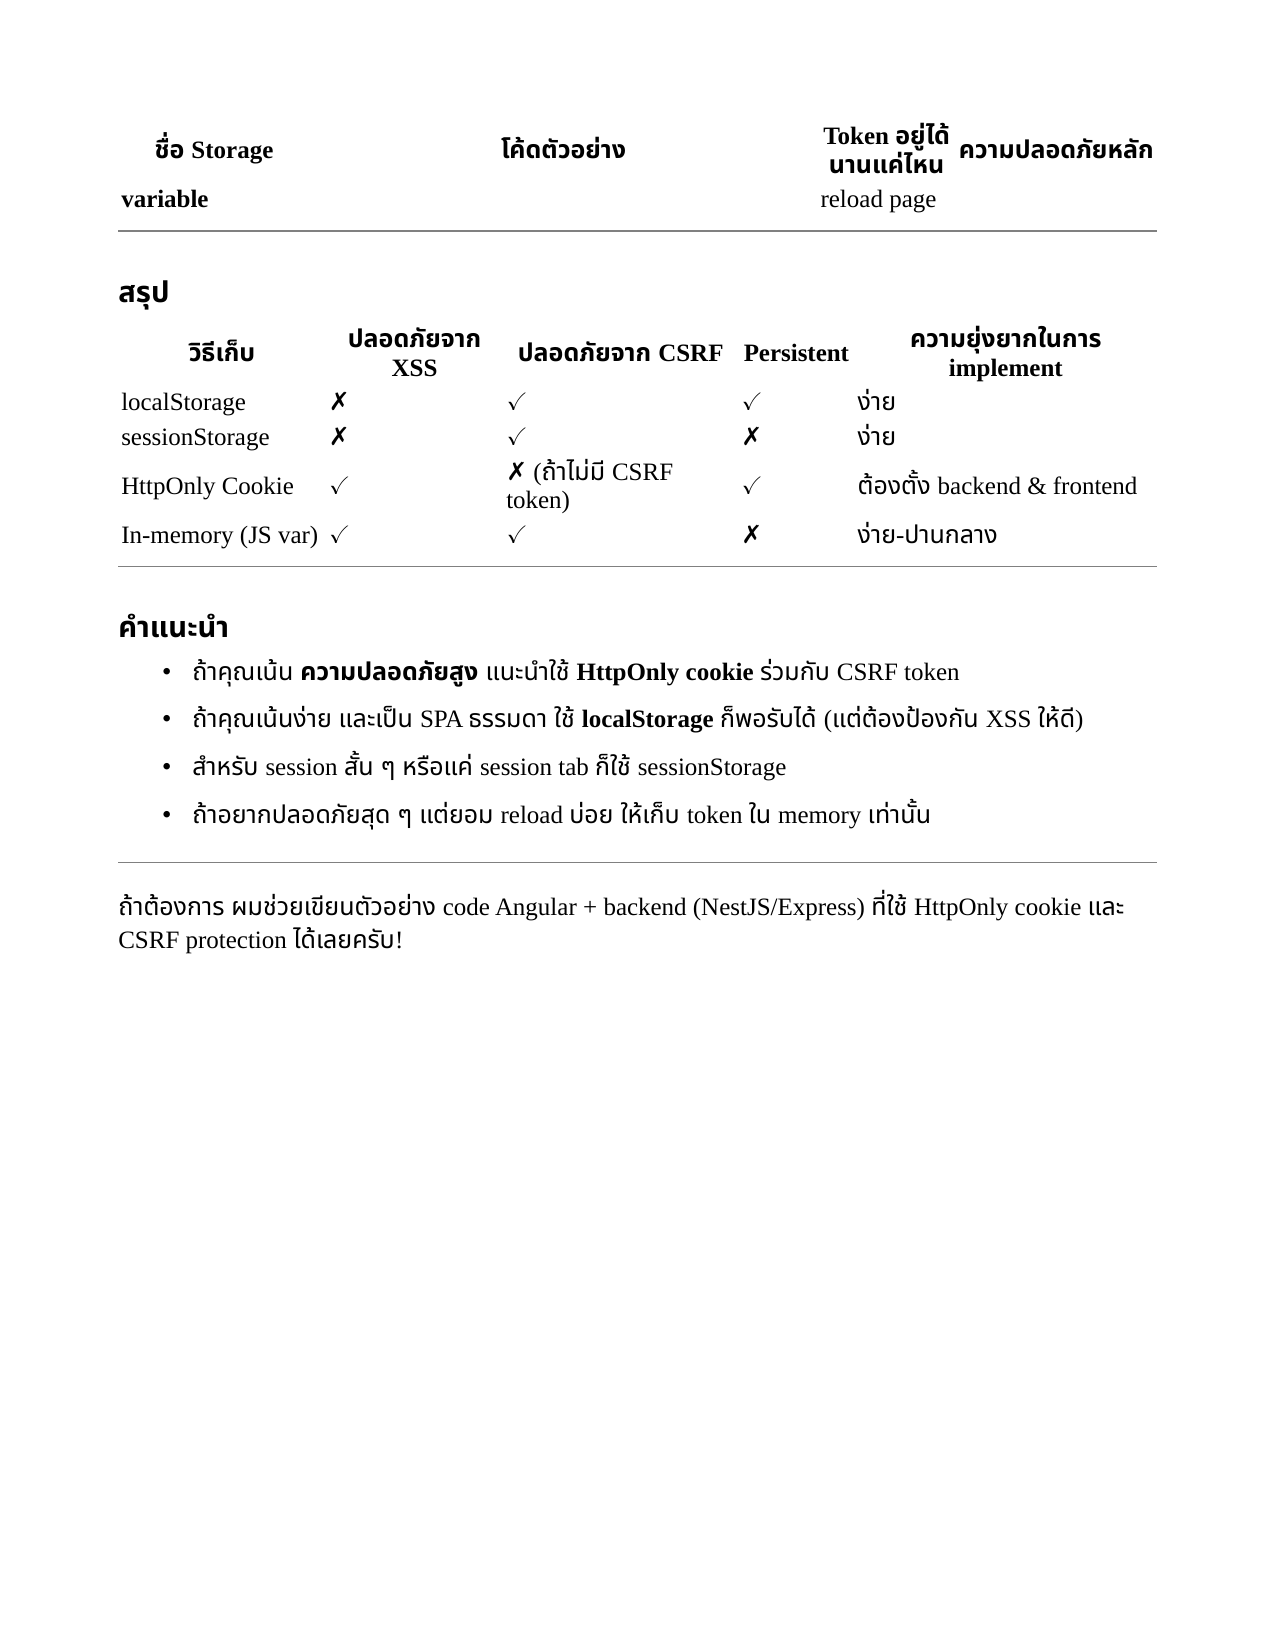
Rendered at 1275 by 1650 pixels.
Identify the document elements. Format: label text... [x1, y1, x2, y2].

table_header ความปลอดภัยหลัก [955, 118, 1157, 182]
table_cell HttpOnly Cookie [118, 454, 326, 517]
table_header ปลอดภัยจาก XSS [326, 321, 503, 384]
table_header ความยุ่งยากในการ implement [855, 321, 1157, 384]
table_cell [309, 182, 817, 216]
table_cell ✓ [738, 384, 854, 419]
table_cell ง่าย-ปานกลาง [855, 517, 1157, 552]
table_header วิธีเก็บ [118, 321, 326, 384]
table_cell ต้องตั้ง backend & frontend [855, 454, 1157, 517]
table_cell reload page [818, 182, 955, 216]
text ถ้าต้องการ ผมช่วยเขียนตัวอย่าง code Angular + backend (NestJS/Express) ที่ใช้ HttpOnly cookie และ CSRF protection ได้เลยครับ! [118, 892, 1157, 954]
table_cell localStorage [118, 384, 326, 419]
table_cell ✓ [738, 454, 854, 517]
table_cell ✓ [503, 517, 738, 552]
table_cell ✗ (ถ้าไม่มี CSRF token) [503, 454, 738, 517]
subtitle สรุป [118, 275, 1157, 308]
table_cell ง่าย [855, 384, 1157, 419]
table_cell ง่าย [855, 419, 1157, 453]
table_cell ✗ [326, 384, 503, 419]
table_cell ✗ [738, 517, 854, 552]
table_header โค้ดตัวอย่าง [309, 118, 817, 182]
table_cell ✓ [503, 384, 738, 419]
table_cell ✗ [326, 419, 503, 453]
list ถ้าคุณเน้นง่าย และเป็น SPA ธรรมดา ใช้ localStorage ก็พอรับได้ (แต่ต้องป้องกัน XSS ให้ดี) [162, 704, 1157, 733]
table_header ชื่อ Storage [118, 118, 309, 182]
table_cell ✓ [503, 419, 738, 453]
list สำหรับ session สั้น ๆ หรือแค่ session tab ก็ใช้ sessionStorage [162, 752, 1157, 781]
table_header Persistent [738, 321, 854, 384]
subtitle คำแนะนำ [118, 611, 1157, 644]
table_cell variable [118, 182, 309, 216]
table_header Token อยู่ได้นานแค่ไหน [818, 118, 955, 182]
table_header ปลอดภัยจาก CSRF [503, 321, 738, 384]
table_cell ✓ [326, 517, 503, 552]
table_cell ✓ [326, 454, 503, 517]
table_cell In-memory (JS var) [118, 517, 326, 552]
table_cell ✗ [738, 419, 854, 453]
list ถ้าอยากปลอดภัยสุด ๆ แต่ยอม reload บ่อย ให้เก็บ token ใน memory เท่านั้น [162, 800, 1157, 828]
table_cell [955, 182, 1157, 216]
list ถ้าคุณเน้น ความปลอดภัยสูง แนะนำใช้ HttpOnly cookie ร่วมกับ CSRF token [162, 657, 1157, 685]
table_cell sessionStorage [118, 419, 326, 453]
